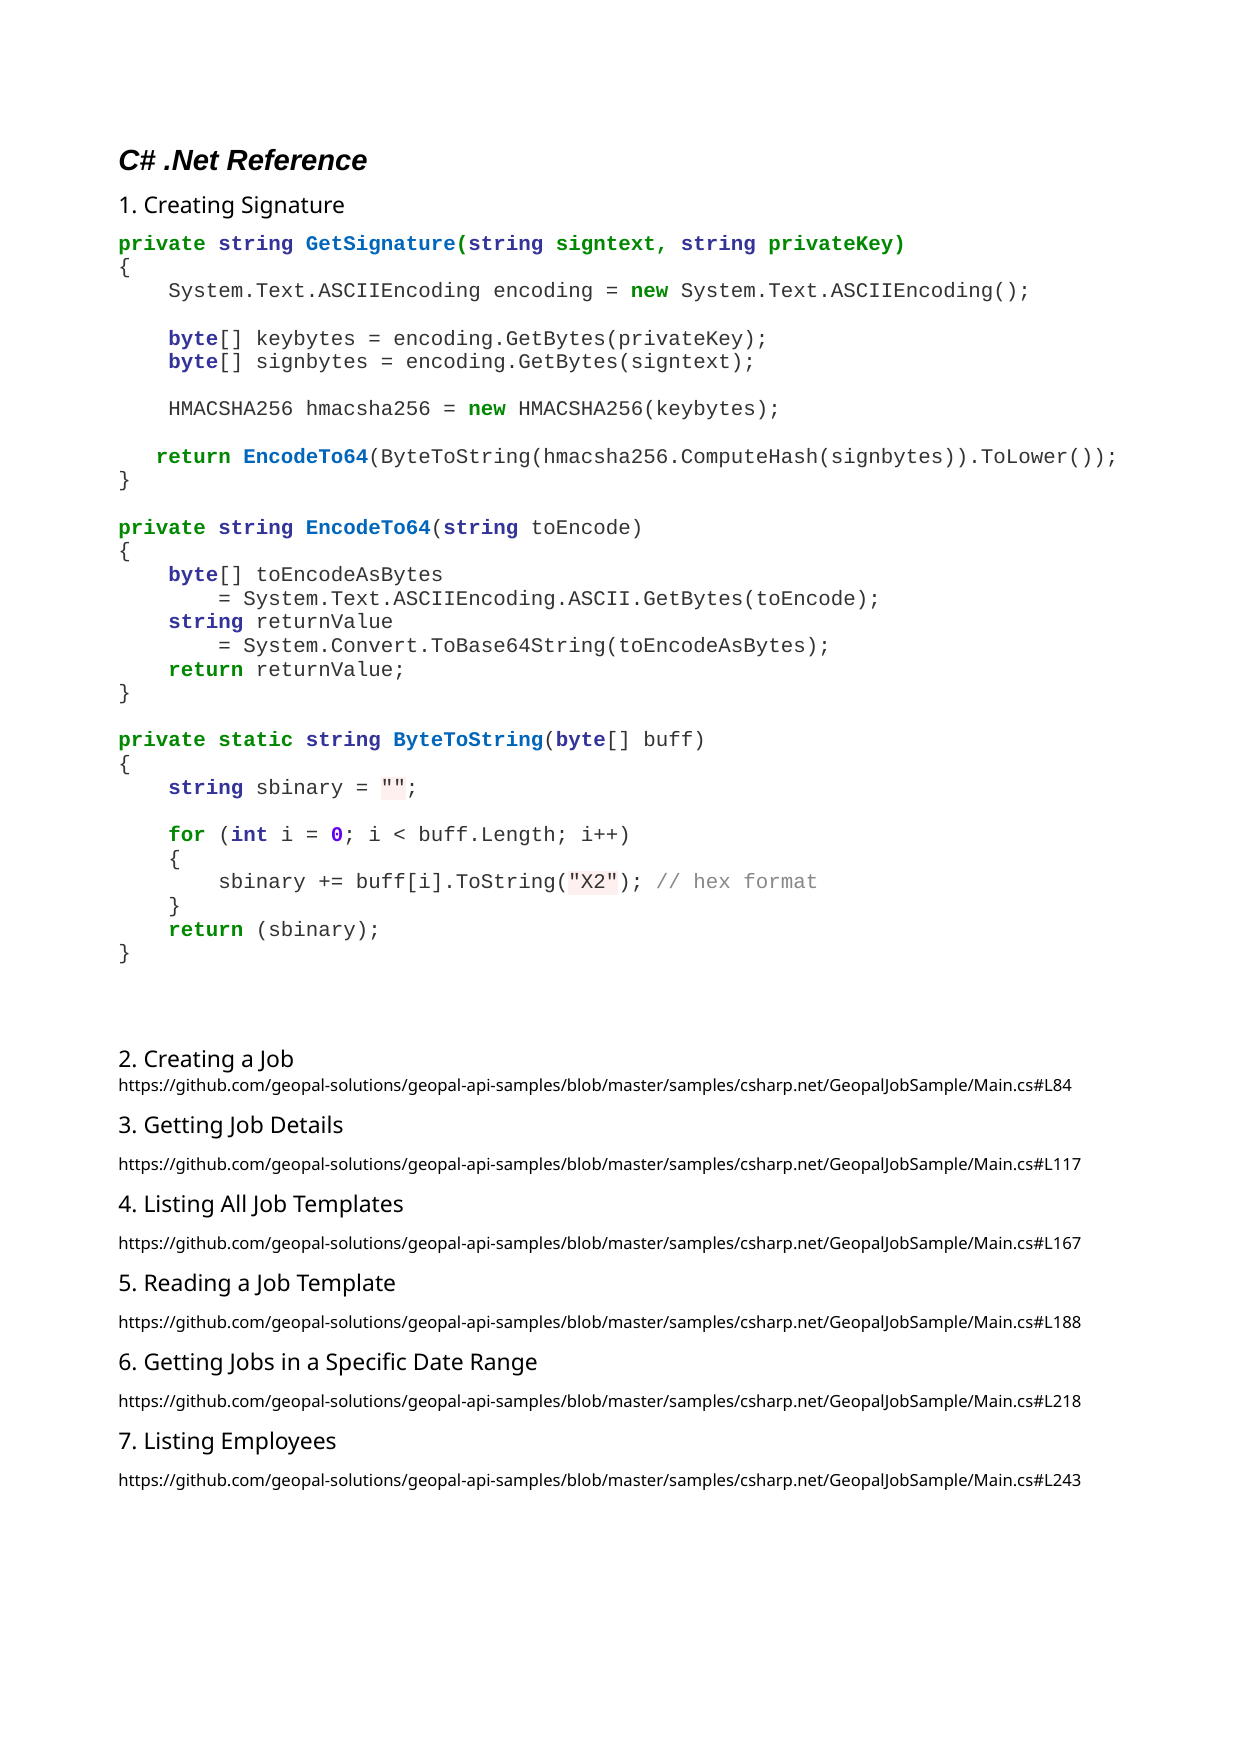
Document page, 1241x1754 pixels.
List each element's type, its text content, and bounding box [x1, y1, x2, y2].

text return (sbinary); [118, 919, 1122, 942]
text byte[] toEncodeAsBytes [118, 564, 1122, 588]
text } [118, 682, 1122, 706]
text https://github.com/geopal-solutions/geopal-api-samples/blob/master/samples/csharp.net/GeopalJobSample/Main.cs#L188 [118, 1311, 1122, 1333]
text } [118, 942, 1122, 966]
text 7. Listing Employees [118, 1425, 1122, 1456]
text string returnValue [118, 611, 1122, 635]
text byte[] signbytes = encoding.GetBytes(signtext); [118, 351, 1122, 375]
text HMACSHA256 hmacsha256 = new HMACSHA256(keybytes); [118, 398, 1122, 422]
text = System.Text.ASCIIEncoding.ASCII.GetBytes(toEncode); [118, 588, 1122, 611]
text https://github.com/geopal-solutions/geopal-api-samples/blob/master/samples/csharp.net/GeopalJobSample/Main.cs#L243 [118, 1469, 1122, 1491]
text sbinary += buff[i].ToString("X2"); // hex format [118, 871, 1122, 895]
text } [118, 469, 1122, 493]
text = System.Convert.ToBase64String(toEncodeAsBytes); [118, 635, 1122, 658]
text { [118, 753, 1122, 777]
text for (int i = 0; i < buff.Length; i++) [118, 824, 1122, 848]
text 2. Creating a Job https://github.com/geopal-solutions/geopal-api-samples/blob/master/samples/csharp.net/GeopalJobSample/Main.cs#L84 [118, 1043, 1122, 1097]
text System.Text.ASCIIEncoding encoding = new System.Text.ASCIIEncoding(); [118, 280, 1122, 304]
text private string GetSignature(string signtext, string privateKey) [118, 233, 1122, 257]
text byte[] keybytes = encoding.GetBytes(privateKey); [118, 327, 1122, 351]
text 5. Reading a Job Template [118, 1267, 1122, 1298]
text https://github.com/geopal-solutions/geopal-api-samples/blob/master/samples/csharp.net/GeopalJobSample/Main.cs#L117 [118, 1153, 1122, 1176]
text 4. Listing All Job Templates [118, 1188, 1122, 1219]
text string sbinary = ""; [118, 777, 1122, 800]
subtitle C# .Net Reference [118, 143, 1122, 177]
text 3. Getting Job Details [118, 1109, 1122, 1140]
text { [118, 848, 1122, 871]
text 6. Getting Jobs in a Specific Date Range [118, 1346, 1122, 1377]
text private static string ByteToString(byte[] buff) [118, 729, 1122, 753]
text private string EncodeTo64(string toEncode) [118, 517, 1122, 540]
text return returnValue; [118, 658, 1122, 682]
text 1. Creating Signature [118, 189, 1122, 220]
text { [118, 257, 1122, 280]
text } [118, 895, 1122, 919]
text https://github.com/geopal-solutions/geopal-api-samples/blob/master/samples/csharp.net/GeopalJobSample/Main.cs#L218 [118, 1390, 1122, 1412]
text https://github.com/geopal-solutions/geopal-api-samples/blob/master/samples/csharp.net/GeopalJobSample/Main.cs#L167 [118, 1232, 1122, 1254]
text { [118, 540, 1122, 564]
text return EncodeTo64(ByteToString(hmacsha256.ComputeHash(signbytes)).ToLower()); [118, 446, 1122, 469]
